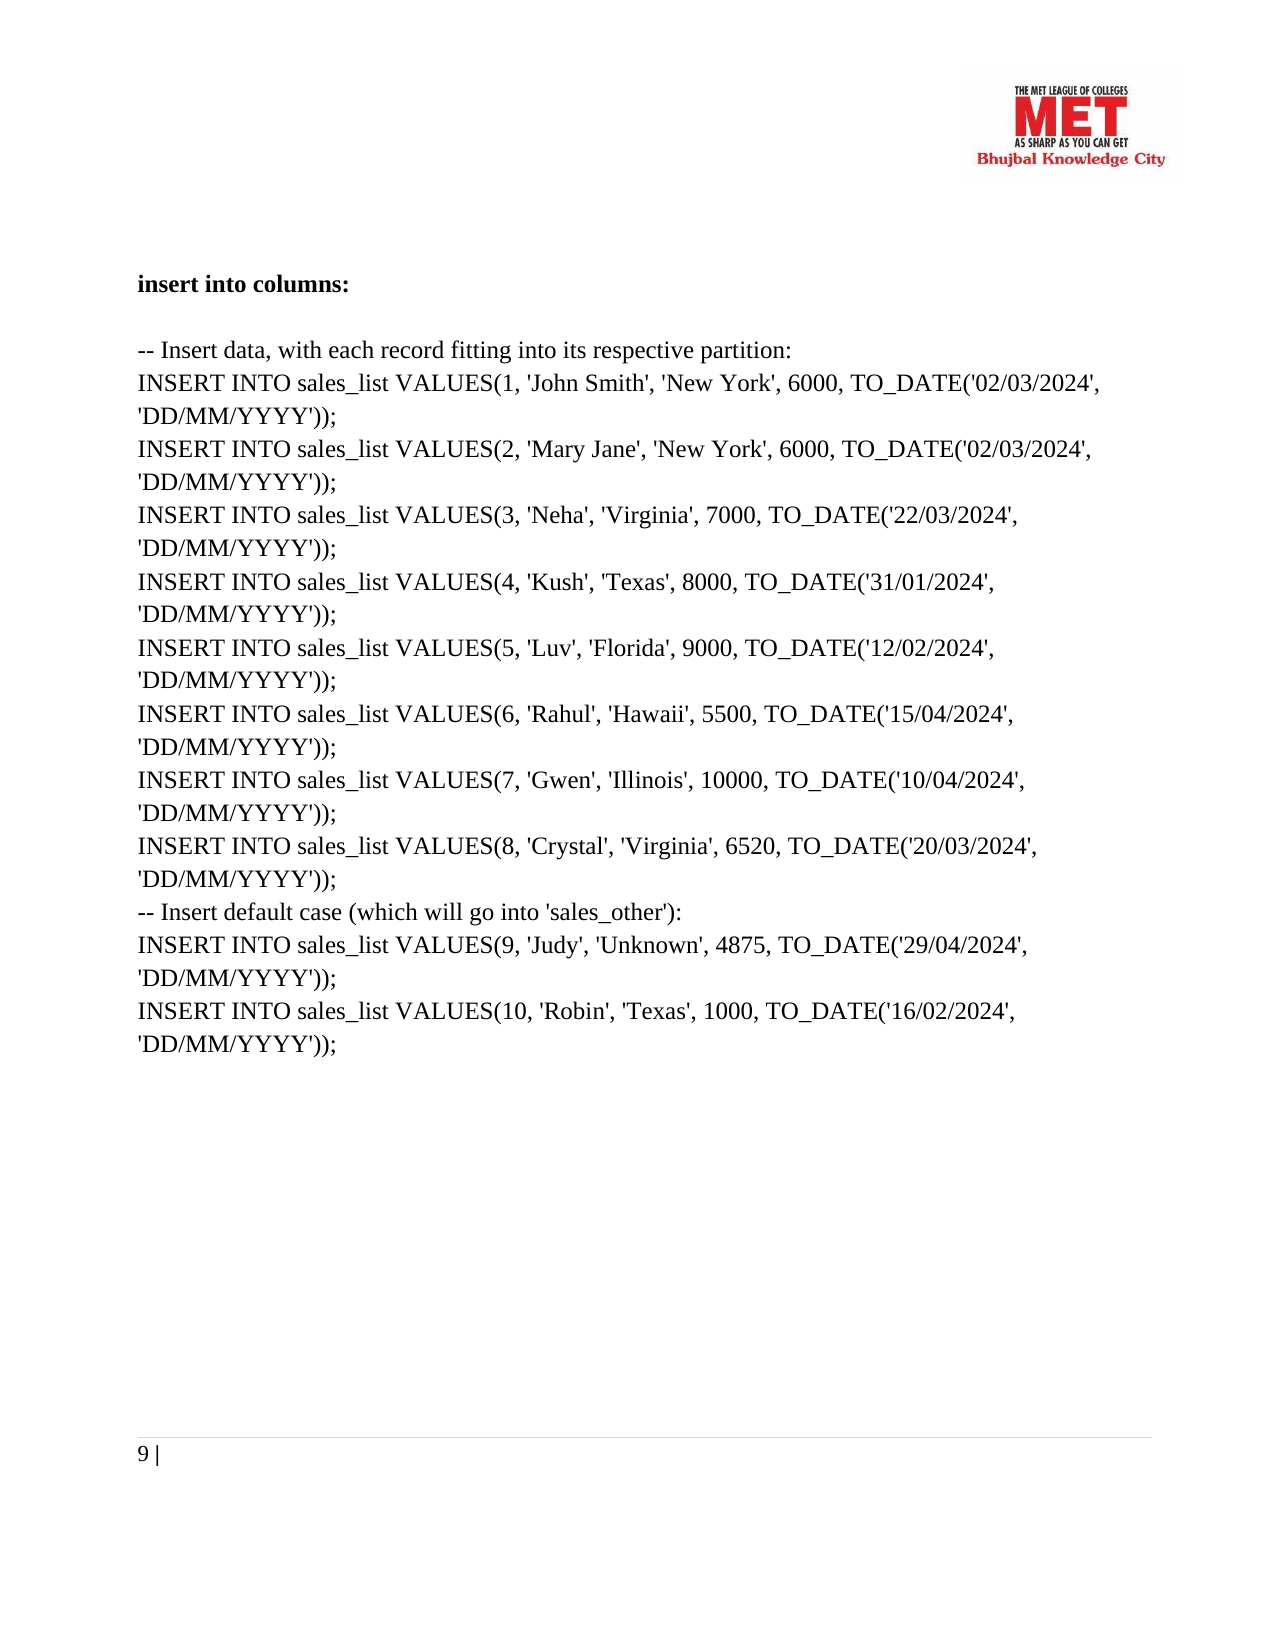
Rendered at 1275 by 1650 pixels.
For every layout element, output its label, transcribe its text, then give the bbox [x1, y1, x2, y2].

text -- Insert data, with each record fitting into its respective partition: [137, 335, 1152, 364]
text INSERT INTO sales_list VALUES(1, 'John Smith', 'New York', 6000, TO_DATE('02/03/2024', 'DD/MM/YYYY')); [137, 368, 1152, 430]
text INSERT INTO sales_list VALUES(9, 'Judy', 'Unknown', 4875, TO_DATE('29/04/2024', 'DD/MM/YYYY')); [137, 930, 1152, 992]
text INSERT INTO sales_list VALUES(2, 'Mary Jane', 'New York', 6000, TO_DATE('02/03/2024', 'DD/MM/YYYY')); [137, 434, 1152, 496]
text INSERT INTO sales_list VALUES(4, 'Kush', 'Texas', 8000, TO_DATE('31/01/2024', 'DD/MM/YYYY')); [137, 567, 1152, 628]
text INSERT INTO sales_list VALUES(5, 'Luv', 'Florida', 9000, TO_DATE('12/02/2024', 'DD/MM/YYYY')); [137, 633, 1152, 694]
text -- Insert default case (which will go into 'sales_other'): [137, 897, 1152, 926]
picture [300, 67, 1180, 185]
text insert into columns: [137, 269, 1152, 298]
text INSERT INTO sales_list VALUES(3, 'Neha', 'Virginia', 7000, TO_DATE('22/03/2024', 'DD/MM/YYYY')); [137, 501, 1152, 562]
text INSERT INTO sales_list VALUES(10, 'Robin', 'Texas', 1000, TO_DATE('16/02/2024', 'DD/MM/YYYY')); [137, 996, 1152, 1058]
text INSERT INTO sales_list VALUES(7, 'Gwen', 'Illinois', 10000, TO_DATE('10/04/2024', 'DD/MM/YYYY')); [137, 765, 1152, 826]
text INSERT INTO sales_list VALUES(8, 'Crystal', 'Virginia', 6520, TO_DATE('20/03/2024', 'DD/MM/YYYY')); [137, 831, 1152, 892]
text INSERT INTO sales_list VALUES(6, 'Rahul', 'Hawaii', 5500, TO_DATE('15/04/2024', 'DD/MM/YYYY')); [137, 699, 1152, 760]
